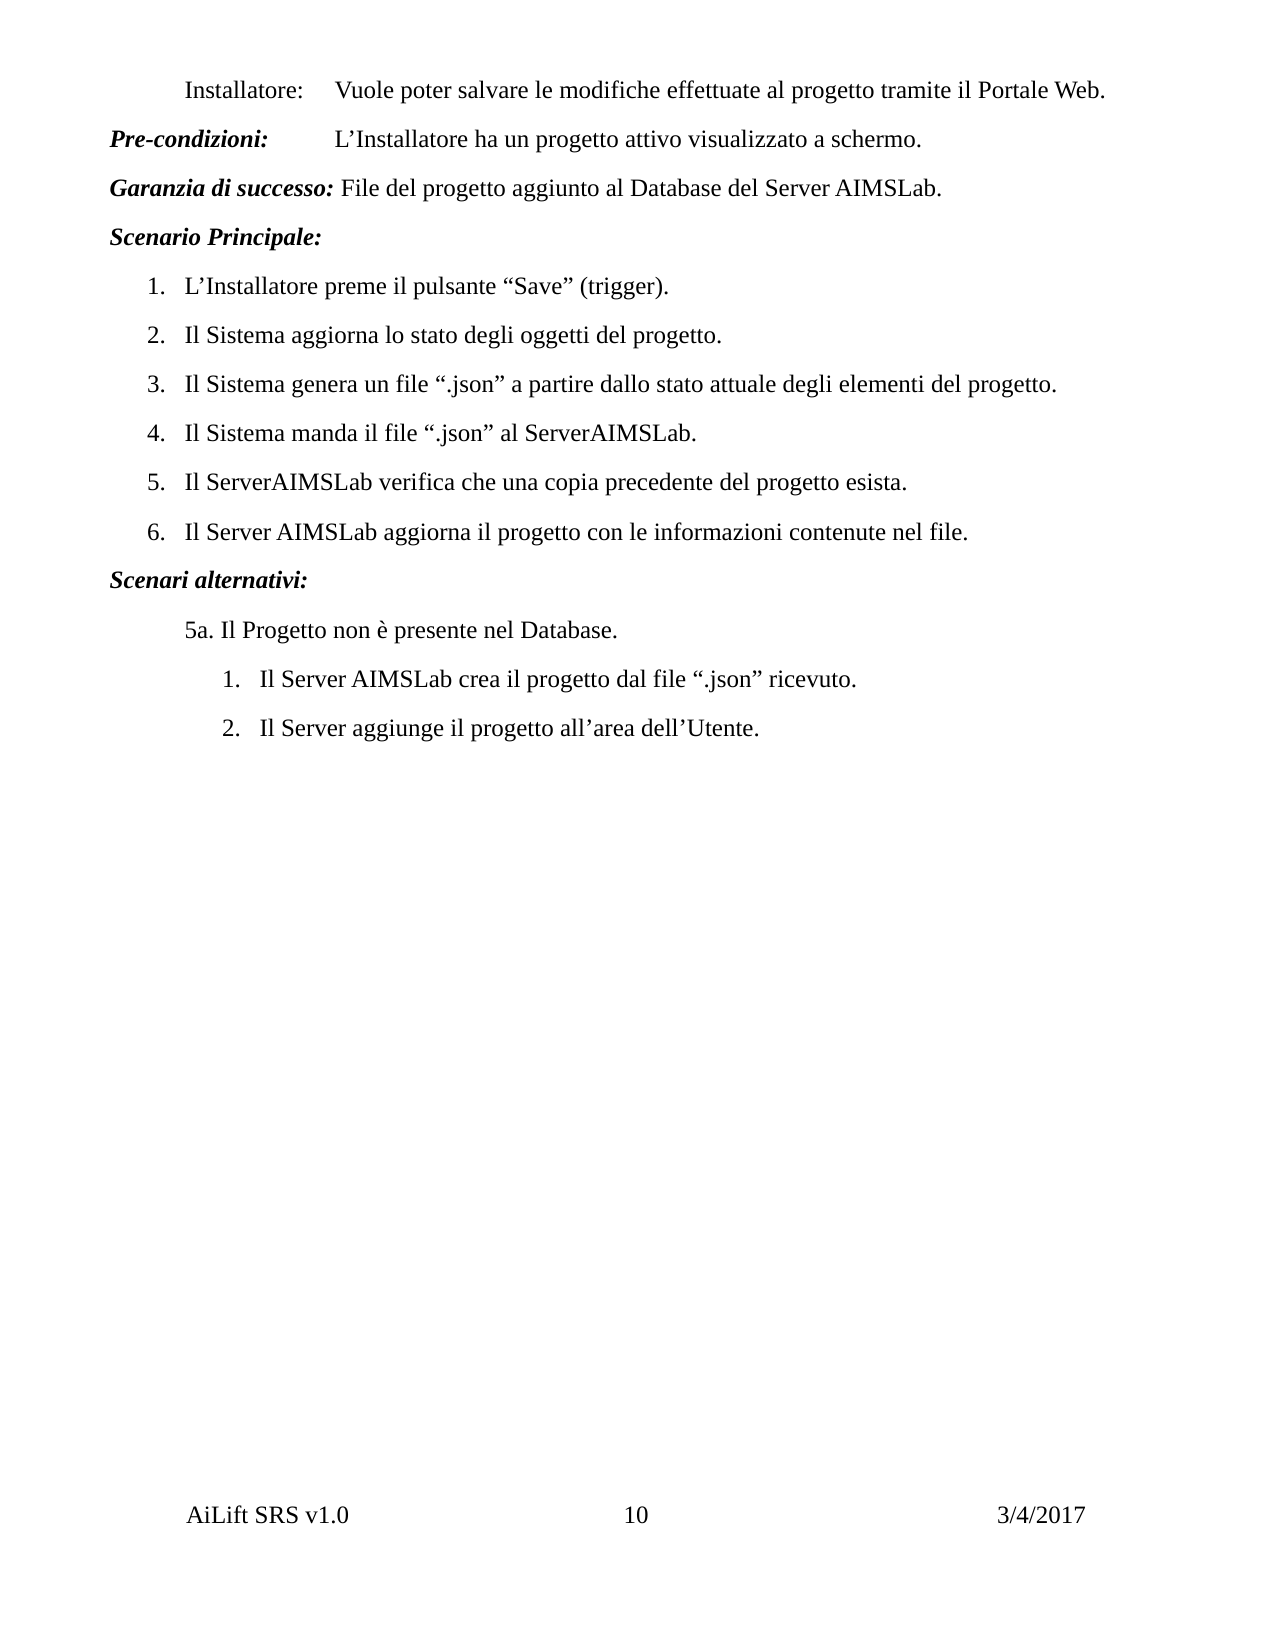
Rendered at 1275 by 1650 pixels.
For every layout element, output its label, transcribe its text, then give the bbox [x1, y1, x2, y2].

text Installatore: Vuole poter salvare le modifiche effettuate al progetto tramite il Portale Web. [109, 75, 1162, 104]
list Il ServerAIMSLab verifica che una copia precedente del progetto esista. [147, 467, 1162, 496]
list Il Server aggiunge il progetto all’area dell’Utente. [222, 713, 1162, 742]
list Il Sistema aggiorna lo stato degli oggetti del progetto. [147, 320, 1162, 349]
text Scenario Principale: [109, 222, 1162, 251]
list Il Server AIMSLab crea il progetto dal file “.json” ricevuto. [222, 664, 1162, 692]
text Scenari alternativi: [109, 566, 1162, 594]
text 5a. Il Progetto non è presente nel Database. [109, 615, 1162, 643]
list Il Server AIMSLab aggiorna il progetto con le informazioni contenute nel file. [147, 517, 1162, 545]
list Il Sistema genera un file “.json” a partire dallo stato attuale degli elementi del progetto. [147, 369, 1162, 398]
text Garanzia di successo: File del progetto aggiunto al Database del Server AIMSLab. [109, 173, 1162, 202]
list Il Sistema manda il file “.json” al ServerAIMSLab. [147, 418, 1162, 447]
list L’Installatore preme il pulsante “Save” (trigger). [147, 271, 1162, 300]
text Pre-condizioni: L’Installatore ha un progetto attivo visualizzato a schermo. [109, 124, 1162, 153]
